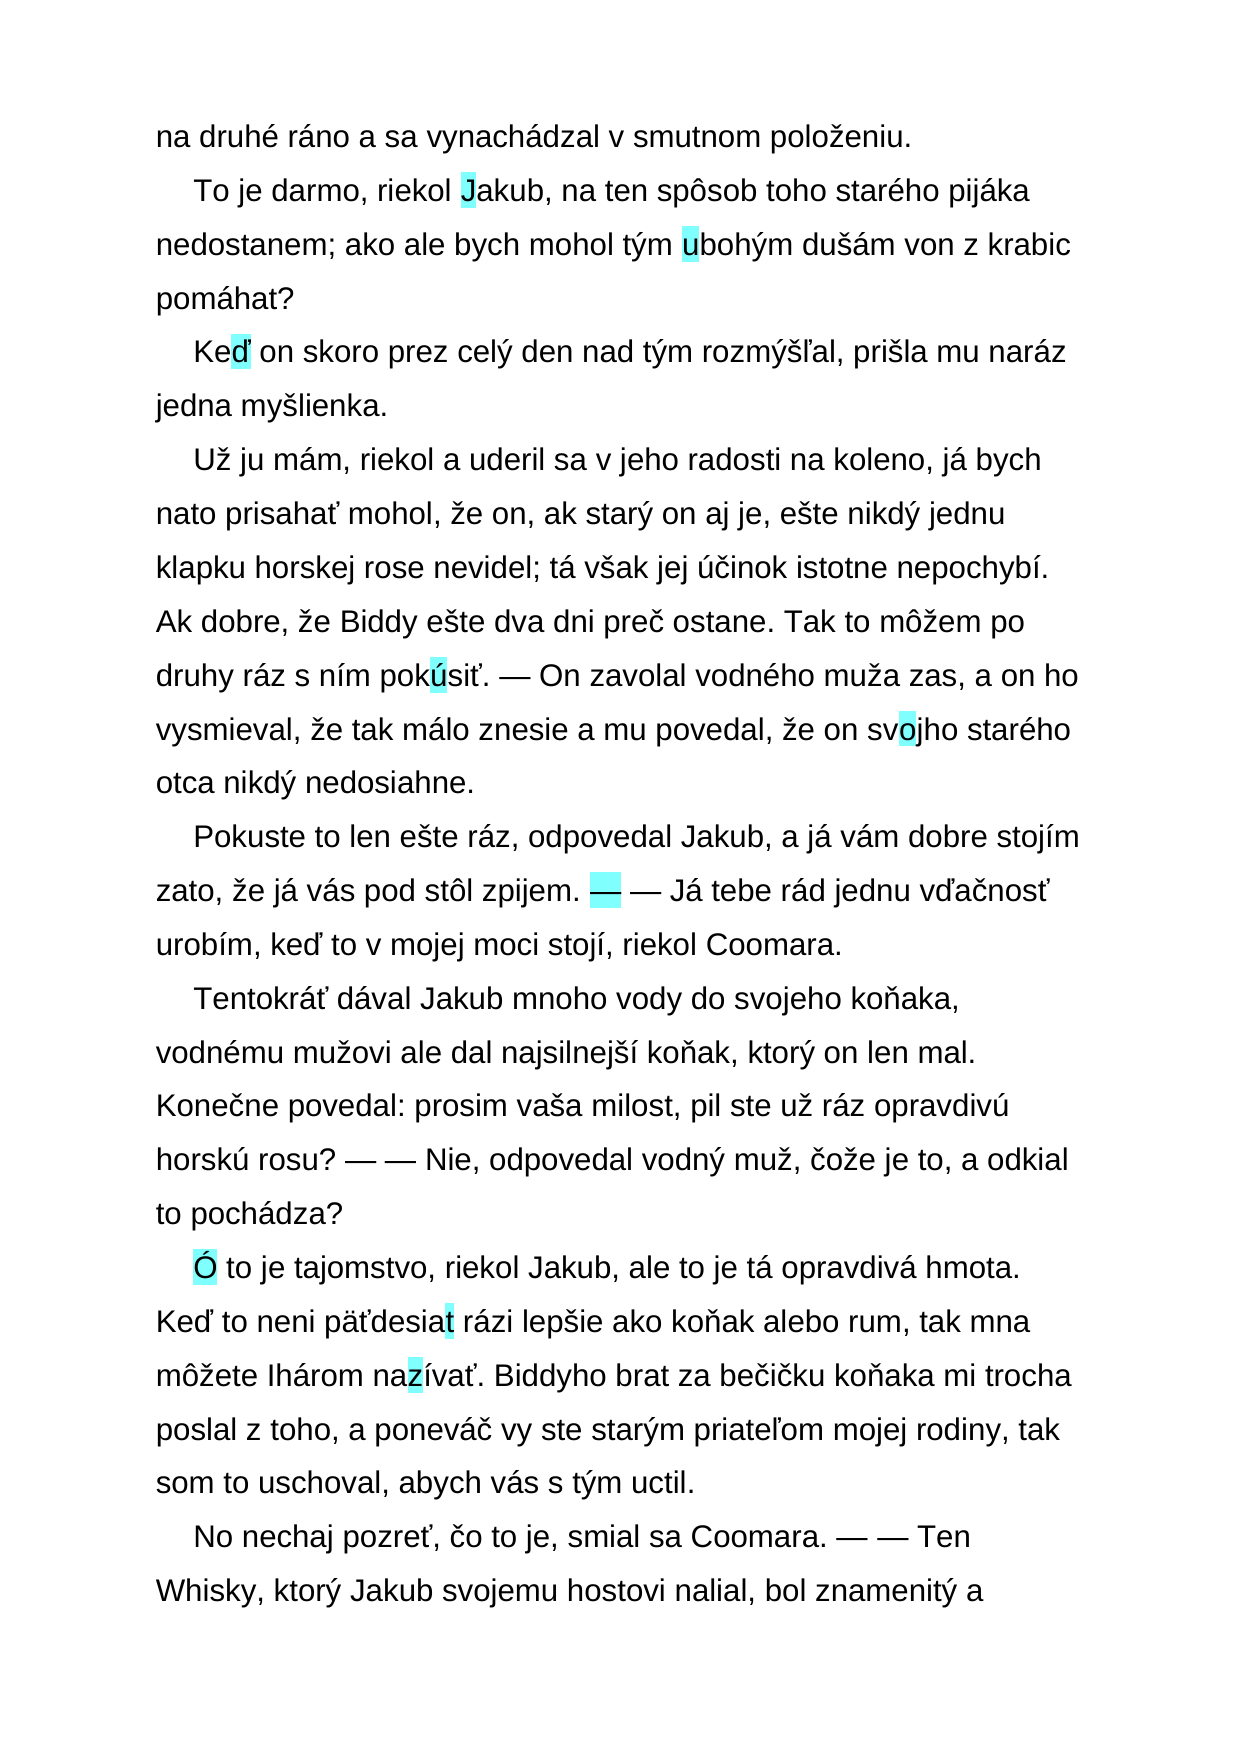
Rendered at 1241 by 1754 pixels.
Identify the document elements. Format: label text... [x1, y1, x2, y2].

text Ó to je tajomstvo, riekol Jakub, ale to je tá opravdivá hmota. Keď to neni päťdesiat rázi lepšie ako koňak alebo rum, tak mna môžete Ihárom nazívať. Biddyho brat za bečičku koňaka mi trocha poslal z toho, a poneváč vy ste starým priateľom mojej rodiny, tak som to uschoval, abych vás s tým uctil. [156, 1249, 1084, 1500]
text To je darmo, riekol Jakub, na ten spôsob toho starého pijáka nedostanem; ako ale bych mohol tým ubo­hým dušám von z krabic pomáhat? [156, 172, 1084, 316]
text Pokuste to len ešte ráz, odpovedal Jakub, a já vám dobre stojím zato, že já vás pod stôl zpijem. — — Já tebe rád jednu vďačnosť urobím, keď to v mojej moci stojí, riekol Coomara. [156, 818, 1084, 962]
text Keď on skoro prez celý den nad tým rozmýšľal, prišla mu naráz jedna myšlienka. [156, 333, 1084, 423]
text na druhé ráno a sa vynachádzal v smutnom položeniu. [156, 118, 1084, 154]
text Tentokráť dával Jakub mnoho vody do svojeho koňaka, vodnému mužovi ale dal najsilnejší koňak, ktorý on len mal. Konečne povedal: prosim vaša milost, pil ste už ráz opravdivú horskú rosu? — — Nie, odpovedal vodný muž, čože je to, a odkial to pochádza? [156, 980, 1084, 1231]
text No nechaj pozreť, čo to je, smial sa Coomara. — — Ten Whisky, ktorý Jakub svojemu hostovi nalial, bol znamenitý a [156, 1518, 1084, 1608]
text Už ju mám, riekol a uderil sa v jeho radosti na koleno, já bych nato prisahať mohol, že on, ak starý on aj je, ešte nikdý jednu klapku horskej rose nevidel; tá však jej účinok istotne nepochybí. Ak dobre, že Biddy ešte dva dni preč ostane. Tak to môžem po druhy ráz s ním pokúsiť. — On zavolal vodného muža zas, a on ho vy­smieval, že tak málo znesie a mu povedal, že on svojho starého otca nikdý nedosiahne. [156, 441, 1084, 800]
